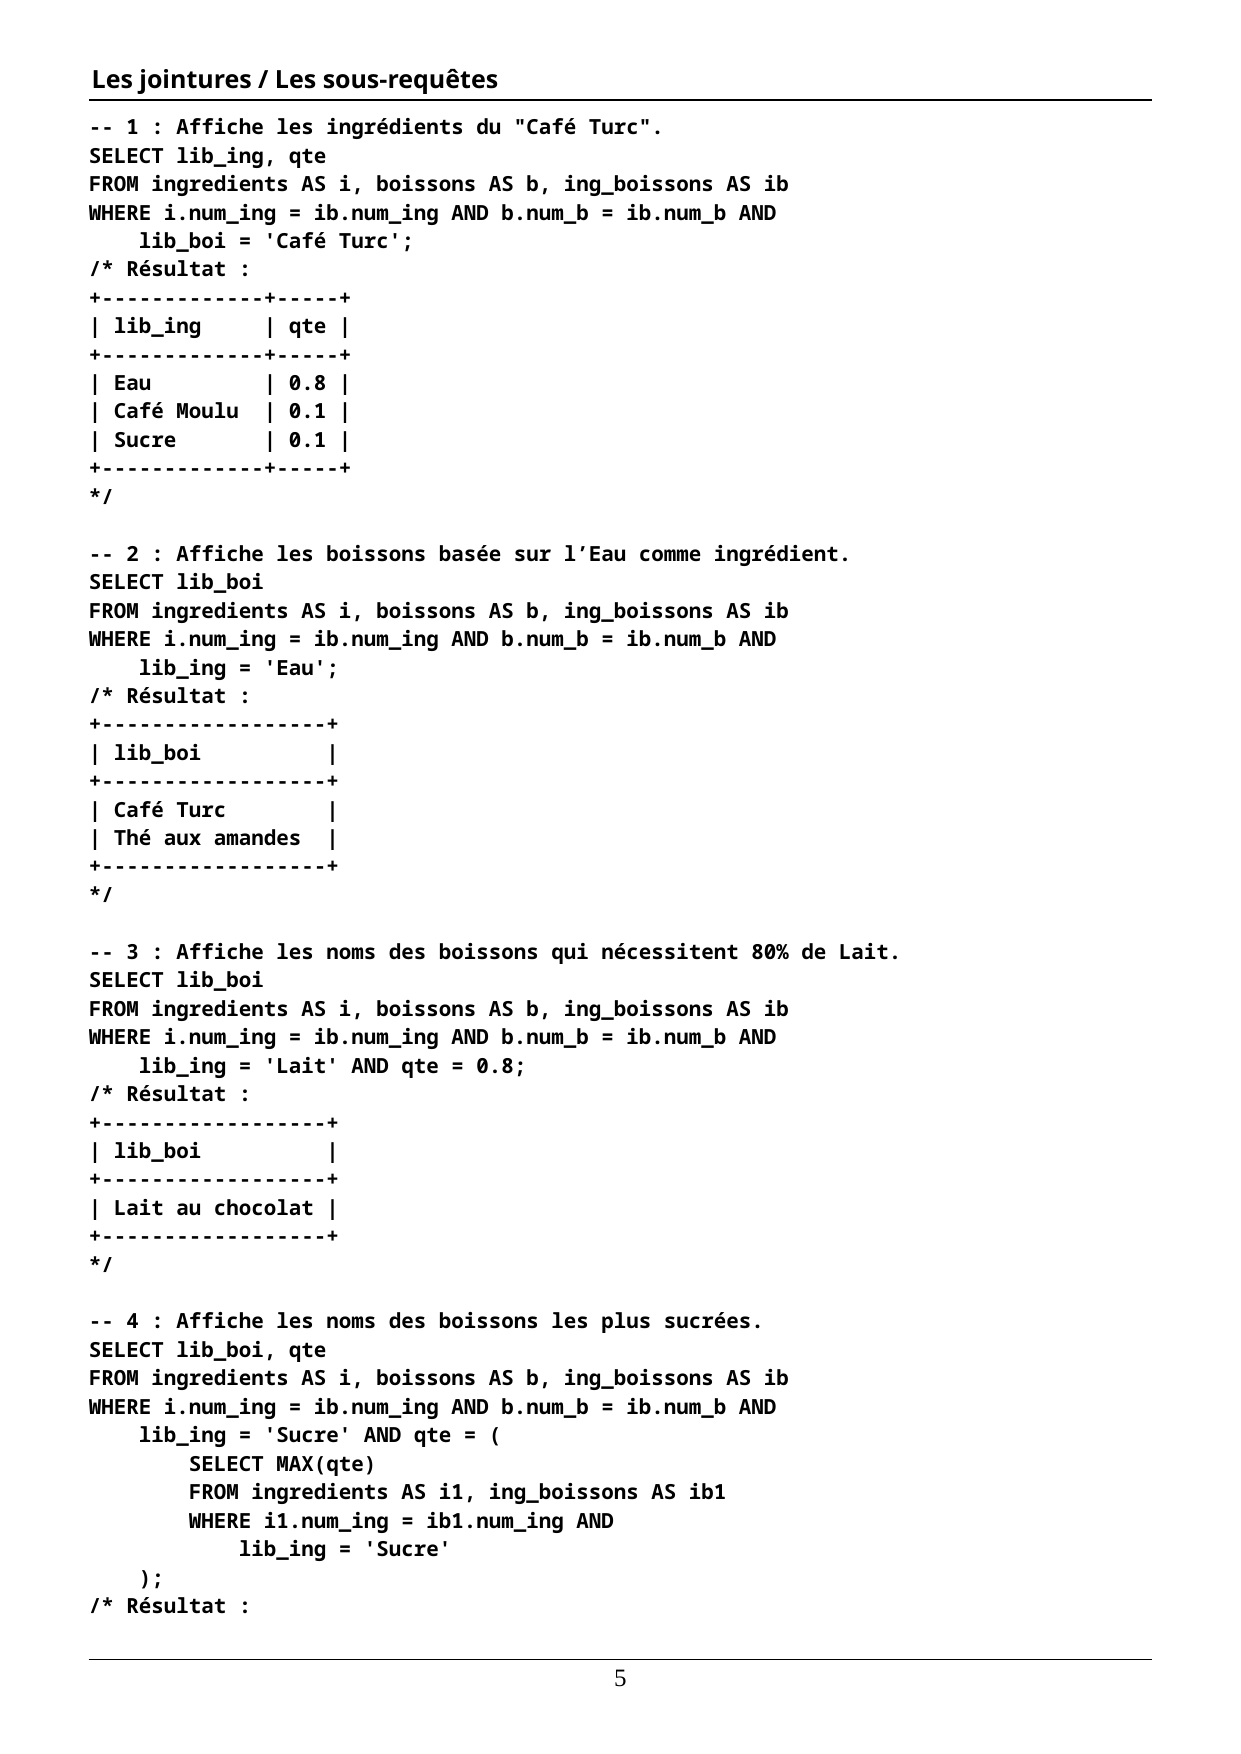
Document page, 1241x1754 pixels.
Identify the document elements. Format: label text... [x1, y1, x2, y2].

text SELECT MAX(qte) [88, 1449, 1152, 1477]
text +------------------+ [88, 1164, 1152, 1193]
text SELECT lib_boi, qte [88, 1335, 1152, 1363]
text | lib_boi | [88, 738, 1152, 766]
text -- 4 : Affiche les noms des boissons les plus sucrées. [88, 1307, 1152, 1335]
text SELECT lib_ing, qte [88, 141, 1152, 169]
text /* Résultat : [88, 681, 1152, 709]
text | lib_ing | qte | [88, 311, 1152, 340]
text WHERE i.num_ing = ib.num_ing AND b.num_b = ib.num_b AND [88, 198, 1152, 226]
text lib_ing = 'Lait' AND qte = 0.8; [88, 1051, 1152, 1079]
text */ [88, 880, 1152, 908]
text +------------------+ [88, 766, 1152, 795]
text WHERE i.num_ing = ib.num_ing AND b.num_b = ib.num_b AND [88, 624, 1152, 653]
text FROM ingredients AS i, boissons AS b, ing_boissons AS ib [88, 1363, 1152, 1392]
text +-------------+-----+ [88, 283, 1152, 311]
text SELECT lib_boi [88, 965, 1152, 994]
text +------------------+ [88, 1221, 1152, 1250]
text -- 1 : Affiche les ingrédients du "Café Turc". [88, 112, 1152, 141]
text WHERE i1.num_ing = ib1.num_ing AND [88, 1506, 1152, 1534]
text lib_ing = 'Sucre' [88, 1534, 1152, 1563]
text -- 3 : Affiche les noms des boissons qui nécessitent 80% de Lait. [88, 937, 1152, 965]
text +-------------+-----+ [88, 340, 1152, 368]
text */ [88, 1250, 1152, 1278]
text | Café Turc | [88, 795, 1152, 823]
text FROM ingredients AS i, boissons AS b, ing_boissons AS ib [88, 994, 1152, 1022]
text | Café Moulu | 0.1 | [88, 397, 1152, 425]
text -- 2 : Affiche les boissons basée sur l’Eau comme ingrédient. [88, 539, 1152, 567]
text /* Résultat : [88, 1591, 1152, 1619]
text FROM ingredients AS i, boissons AS b, ing_boissons AS ib [88, 596, 1152, 624]
text FROM ingredients AS i, boissons AS b, ing_boissons AS ib [88, 169, 1152, 198]
text SELECT lib_boi [88, 567, 1152, 596]
text FROM ingredients AS i1, ing_boissons AS ib1 [88, 1477, 1152, 1506]
text | Thé aux amandes | [88, 823, 1152, 852]
text +------------------+ [88, 709, 1152, 738]
text | lib_boi | [88, 1136, 1152, 1164]
text WHERE i.num_ing = ib.num_ing AND b.num_b = ib.num_b AND [88, 1392, 1152, 1420]
text WHERE i.num_ing = ib.num_ing AND b.num_b = ib.num_b AND [88, 1022, 1152, 1051]
text +------------------+ [88, 852, 1152, 880]
text +------------------+ [88, 1108, 1152, 1136]
text /* Résultat : [88, 254, 1152, 283]
text lib_boi = 'Café Turc'; [88, 226, 1152, 254]
text | Eau | 0.8 | [88, 368, 1152, 397]
text /* Résultat : [88, 1079, 1152, 1108]
text lib_ing = 'Sucre' AND qte = ( [88, 1420, 1152, 1449]
text ); [88, 1563, 1152, 1591]
text | Sucre | 0.1 | [88, 425, 1152, 453]
text +-------------+-----+ [88, 453, 1152, 482]
text lib_ing = 'Eau'; [88, 653, 1152, 681]
text */ [88, 482, 1152, 510]
text | Lait au chocolat | [88, 1193, 1152, 1221]
